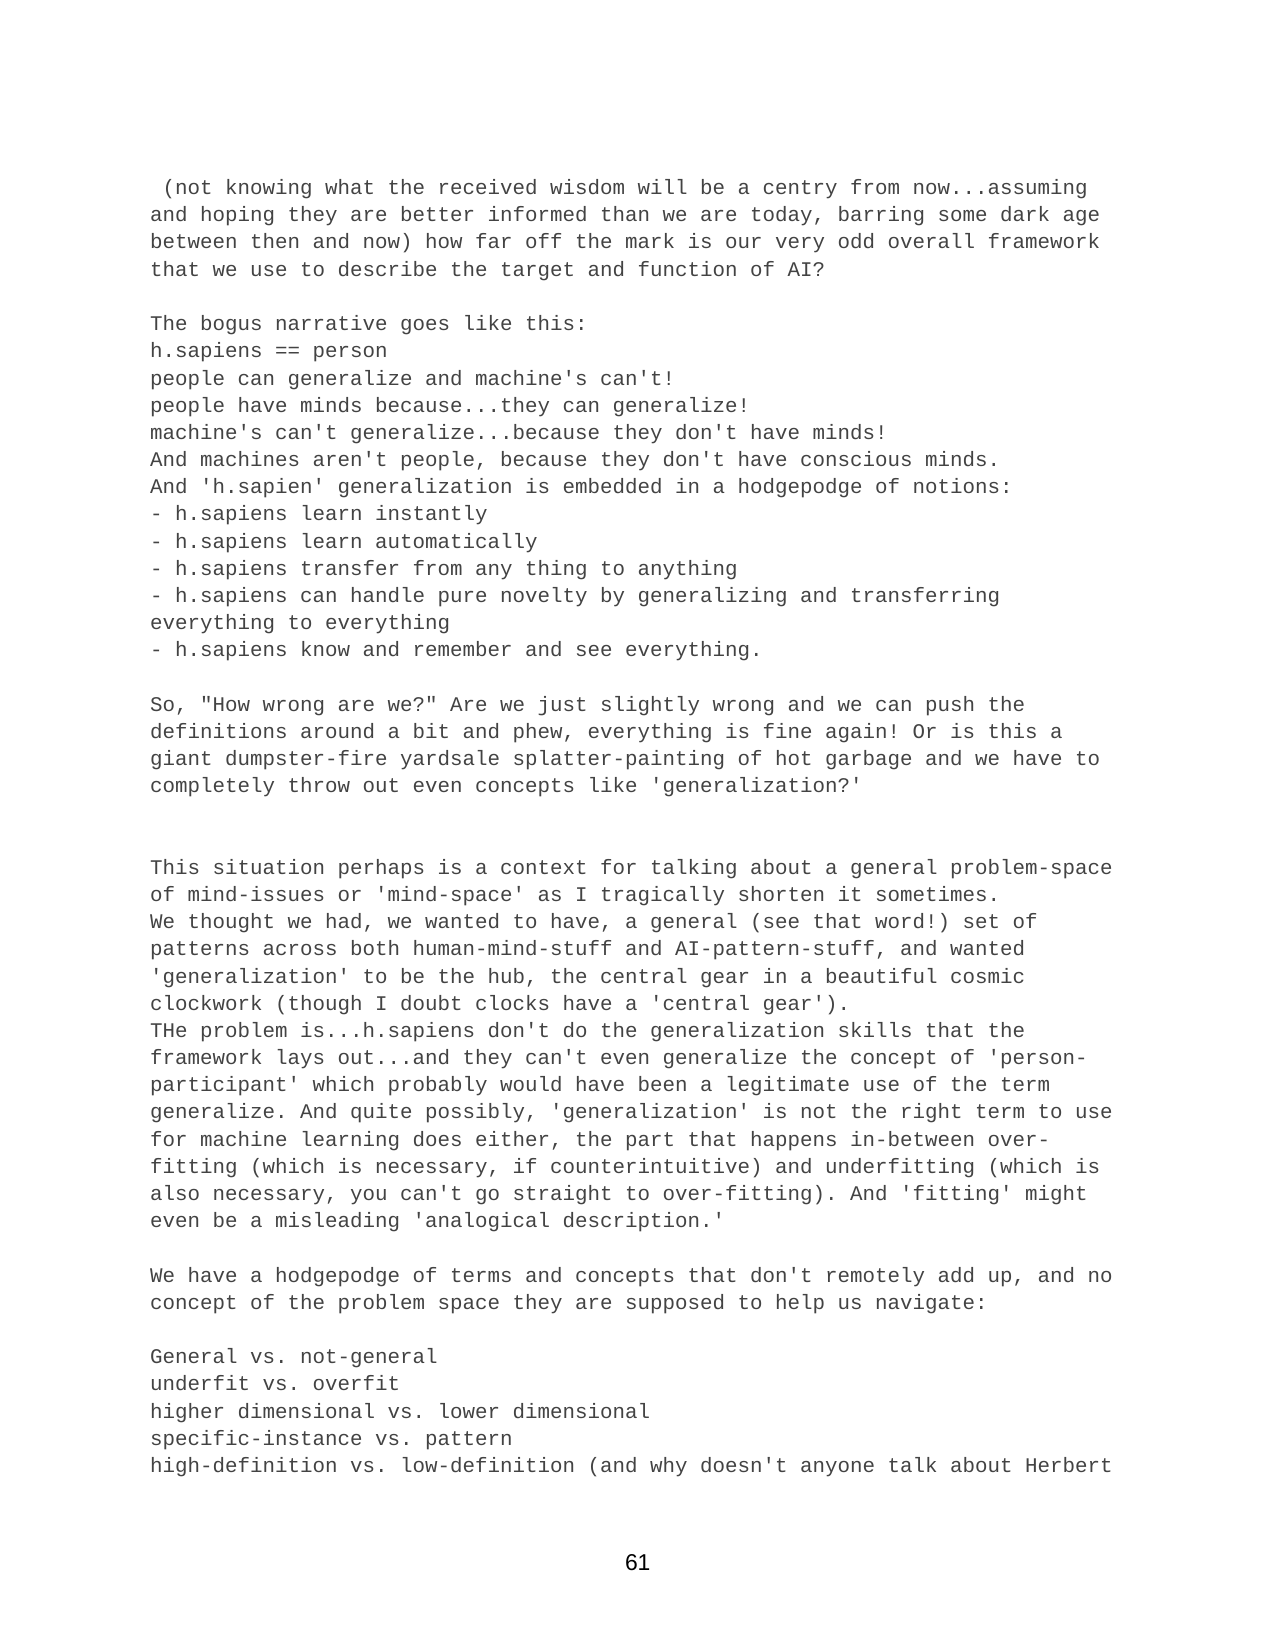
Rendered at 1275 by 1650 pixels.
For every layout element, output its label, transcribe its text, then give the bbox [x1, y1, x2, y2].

text high-definition vs. low-definition (and why doesn't anyone talk about Herbert [150, 1455, 1125, 1479]
text This situation perhaps is a context for talking about a general problem-space of mind-issues or 'mind-space' as I tragically shorten it sometimes. [150, 857, 1125, 908]
text people can generalize and machine's can't! [150, 367, 1125, 391]
text machine's can't generalize...because they don't have minds! [150, 422, 1125, 446]
text THe problem is...h.sapiens don't do the generalization skills that the framework lays out...and they can't even generalize the concept of 'person-participant' which probably would have been a legitimate use of the term generalize. And quite possibly, 'generalization' is not the right term to use for machine learning does either, the part that happens in-between over-fitting (which is necessary, if counterintuitive) and underfitting (which is also necessary, you can't go straight to over-fitting). And 'fitting' might even be a misleading 'analogical description.' [150, 1020, 1125, 1234]
text We have a hodgepodge of terms and concepts that don't remotely add up, and no concept of the problem space they are supposed to help us navigate: [150, 1265, 1125, 1316]
text So, "How wrong are we?" Are we just slightly wrong and we can push the definitions around a bit and phew, everything is fine again! Or is this a giant dumpster-fire yardsale splatter-painting of hot garbage and we have to completely throw out even concepts like 'generalization?' [150, 694, 1125, 799]
text h.sapiens == person [150, 340, 1125, 364]
text And 'h.sapien' generalization is embedded in a hodgepodge of notions: [150, 476, 1125, 500]
text The bogus narrative goes like this: [150, 313, 1125, 337]
text We thought we had, we wanted to have, a general (see that word!) set of patterns across both human-mind-stuff and AI-pattern-stuff, and wanted 'generalization' to be the hub, the central gear in a beautiful cosmic clockwork (though I doubt clocks have a 'central gear'). [150, 911, 1125, 1016]
text - h.sapiens can handle pure novelty by generalizing and transferring everything to everything [150, 585, 1125, 636]
text - h.sapiens learn automatically [150, 531, 1125, 554]
text higher dimensional vs. lower dimensional [150, 1401, 1125, 1424]
text General vs. not-general [150, 1346, 1125, 1370]
text - h.sapiens transfer from any thing to anything [150, 558, 1125, 581]
text - h.sapiens know and remember and see everything. [150, 639, 1125, 663]
text underfit vs. overfit [150, 1373, 1125, 1397]
text - h.sapiens learn instantly [150, 503, 1125, 527]
text specific-instance vs. pattern [150, 1428, 1125, 1451]
text And machines aren't people, because they don't have conscious minds. [150, 449, 1125, 473]
text people have minds because...they can generalize! [150, 395, 1125, 418]
text (not knowing what the received wisdom will be a centry from now...assuming and hoping they are better informed than we are today, barring some dark age between then and now) how far off the mark is our very odd overall framework that we use to describe the target and function of AI? [150, 177, 1125, 282]
